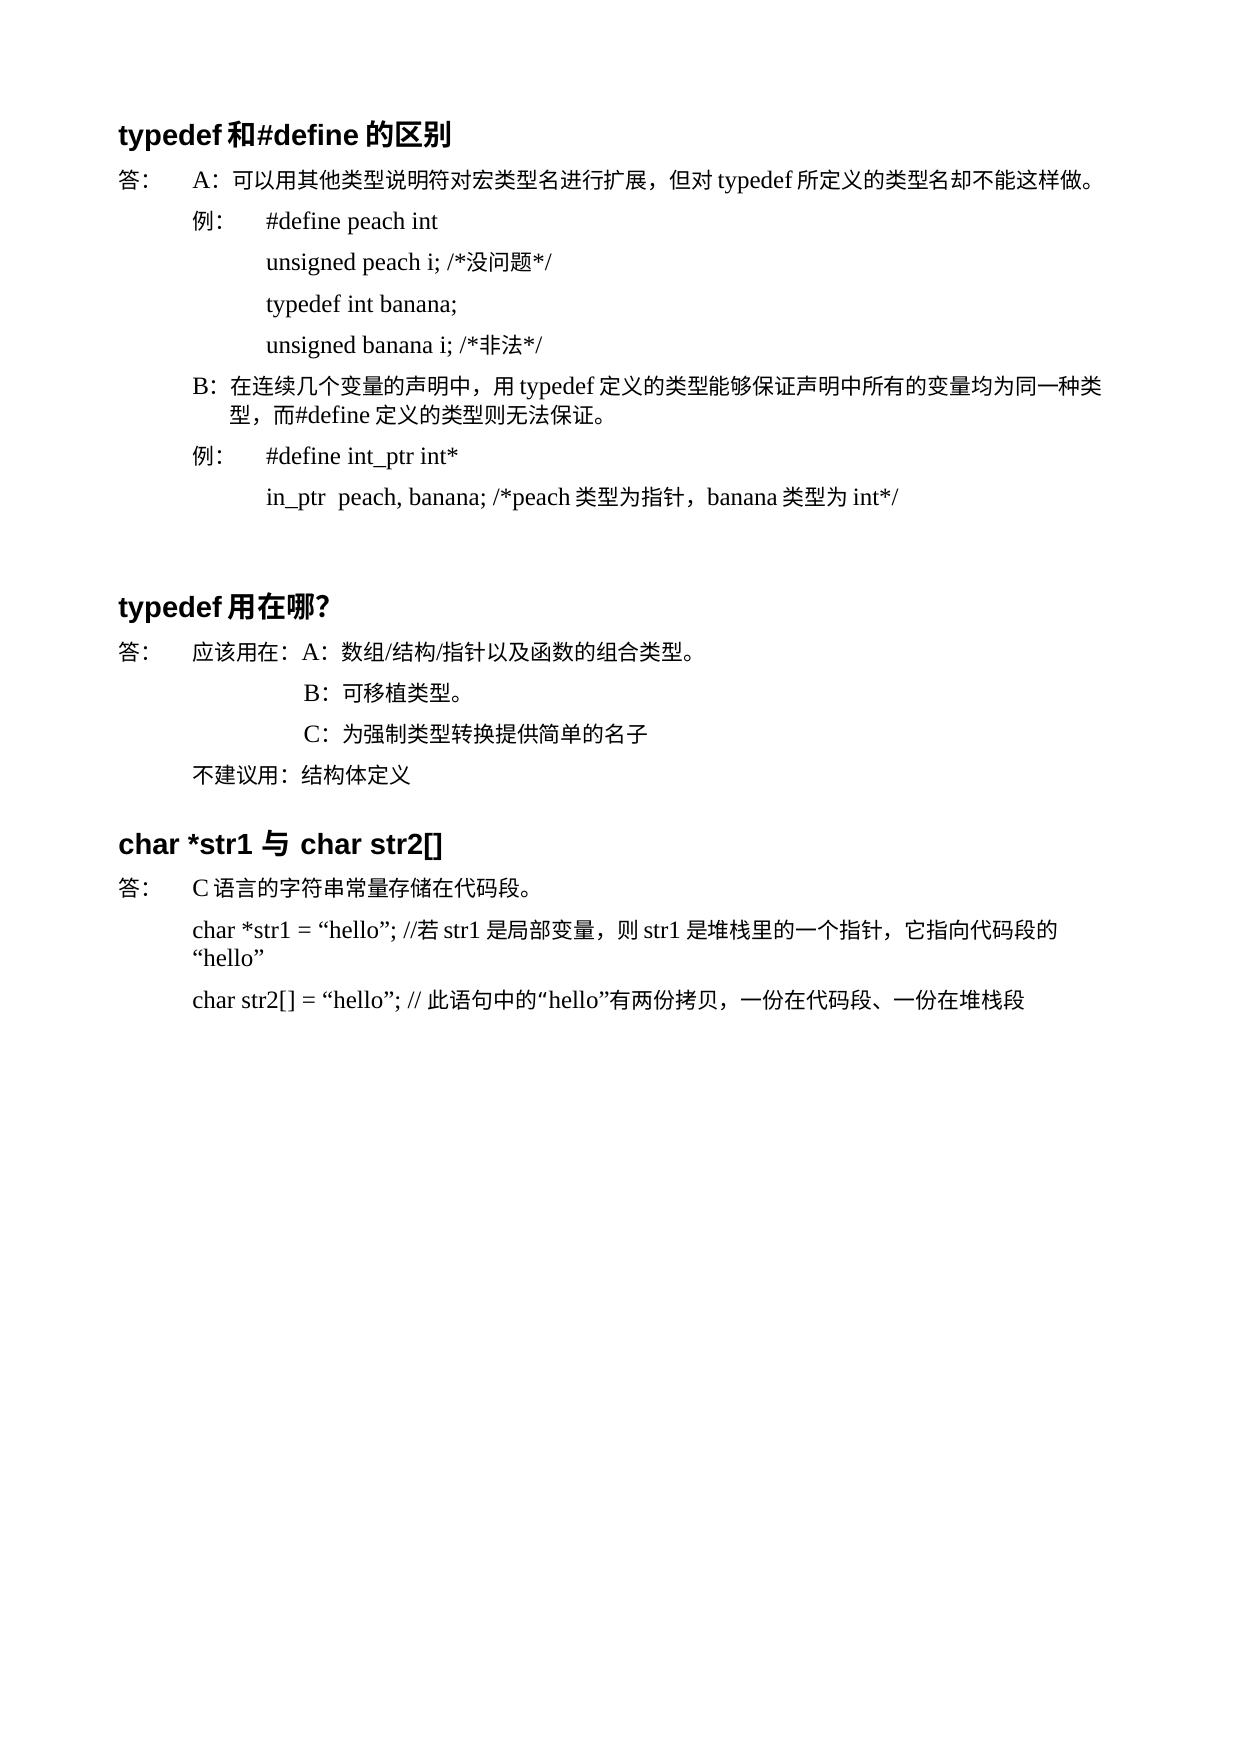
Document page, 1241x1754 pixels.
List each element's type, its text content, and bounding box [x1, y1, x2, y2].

subtitle typedef和#define的区别 [118, 118, 1122, 152]
text typedef int banana; [118, 289, 1122, 317]
text char *str1 = “hello”; //若str1是局部变量，则str1是堆栈里的一个指针，它指向代码段的 “hello” [118, 915, 1122, 972]
text 不建议用：结构体定义 [118, 760, 1122, 789]
text B：可移植类型。 [118, 678, 1122, 707]
text 例： #define peach int [118, 206, 1122, 235]
text 答： C语言的字符串常量存储在代码段。 [118, 873, 1122, 902]
text in_ptr peach, banana; /*peach类型为指针，banana类型为int*/ [118, 482, 1122, 511]
text 答： A：可以用其他类型说明符对宏类型名进行扩展，但对typedef所定义的类型名却不能这样做。 [118, 165, 1122, 194]
text B：在连续几个变量的声明中，用typedef定义的类型能够保证声明中所有的变量均为同一种类 型，而#define定义的类型则无法保证。 [118, 371, 1122, 429]
text 例： #define int_ptr int* [118, 441, 1122, 470]
text unsigned banana i; /*非法*/ [118, 330, 1122, 359]
text 答： 应该用在：A：数组​/结构/指针以及函数的组合类型。 [118, 637, 1122, 665]
text unsigned peach i; /*没问题*/ [118, 247, 1122, 276]
text C：为强制类型转换提供简单的名子 [118, 719, 1122, 748]
subtitle char *str1 与 char str2[] [118, 827, 1122, 861]
subtitle typedef用在哪？ [118, 590, 1122, 624]
text char str2[] = “hello”; // 此语句中的“hello”有两份拷贝，一份在代码段、一份在堆栈段 [118, 985, 1122, 1013]
